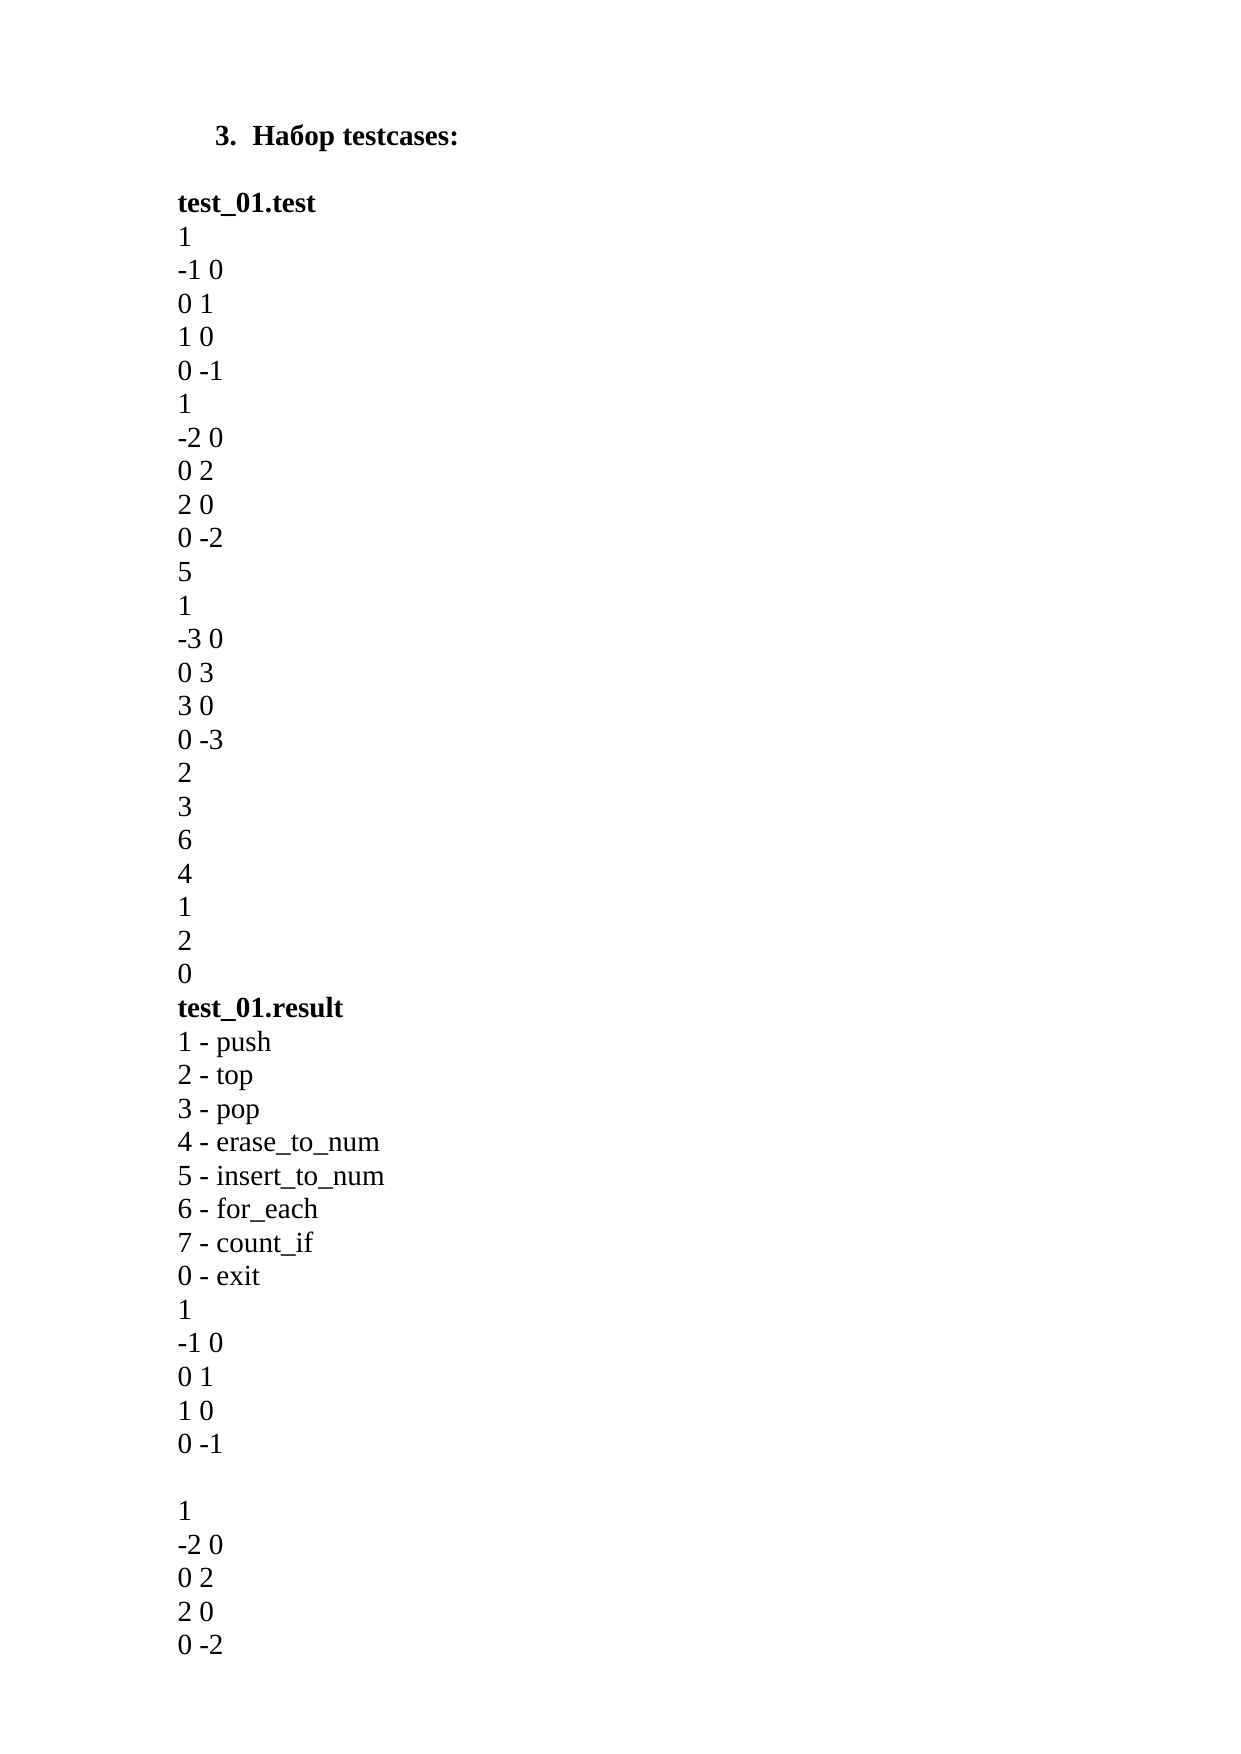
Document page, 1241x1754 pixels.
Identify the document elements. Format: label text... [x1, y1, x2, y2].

text 0 - exit [177, 1258, 1152, 1292]
text 3 [177, 789, 1152, 822]
text 0 -2 [177, 1627, 1152, 1661]
text 1 [177, 588, 1152, 621]
text 1 [177, 1493, 1152, 1527]
text 0 -1 [177, 353, 1152, 386]
text 7 - count_if [177, 1225, 1152, 1258]
text 1 0 [177, 1393, 1152, 1426]
text -1 0 [177, 252, 1152, 286]
text 1 [177, 889, 1152, 923]
text 5 [177, 554, 1152, 588]
text 2 [177, 755, 1152, 789]
text -2 0 [177, 1527, 1152, 1560]
text 4 - erase_to_num [177, 1124, 1152, 1158]
text 0 -3 [177, 722, 1152, 755]
text 1 [177, 386, 1152, 420]
text 3 0 [177, 688, 1152, 722]
text 6 - for_each [177, 1191, 1152, 1225]
text 2 [177, 923, 1152, 957]
text 0 3 [177, 655, 1152, 688]
text 0 2 [177, 1560, 1152, 1594]
text 0 [177, 957, 1152, 990]
text 2 - top [177, 1057, 1152, 1091]
text test_01.result [177, 990, 1152, 1024]
text 1 0 [177, 319, 1152, 353]
list Набор testcases: [215, 118, 1152, 152]
text 2 0 [177, 487, 1152, 521]
text 6 [177, 822, 1152, 856]
text 2 0 [177, 1594, 1152, 1627]
text 3 - pop [177, 1091, 1152, 1124]
text -2 0 [177, 420, 1152, 453]
text 0 2 [177, 453, 1152, 487]
text 0 -2 [177, 521, 1152, 554]
text 1 [177, 1292, 1152, 1326]
text -3 0 [177, 621, 1152, 655]
text 0 -1 [177, 1426, 1152, 1460]
text 4 [177, 856, 1152, 889]
text -1 0 [177, 1326, 1152, 1359]
text 5 - insert_to_num [177, 1158, 1152, 1191]
text 0 1 [177, 286, 1152, 319]
text test_01.test [177, 185, 1152, 219]
text 1 - push [177, 1024, 1152, 1057]
text 1 [177, 219, 1152, 252]
text 0 1 [177, 1359, 1152, 1393]
